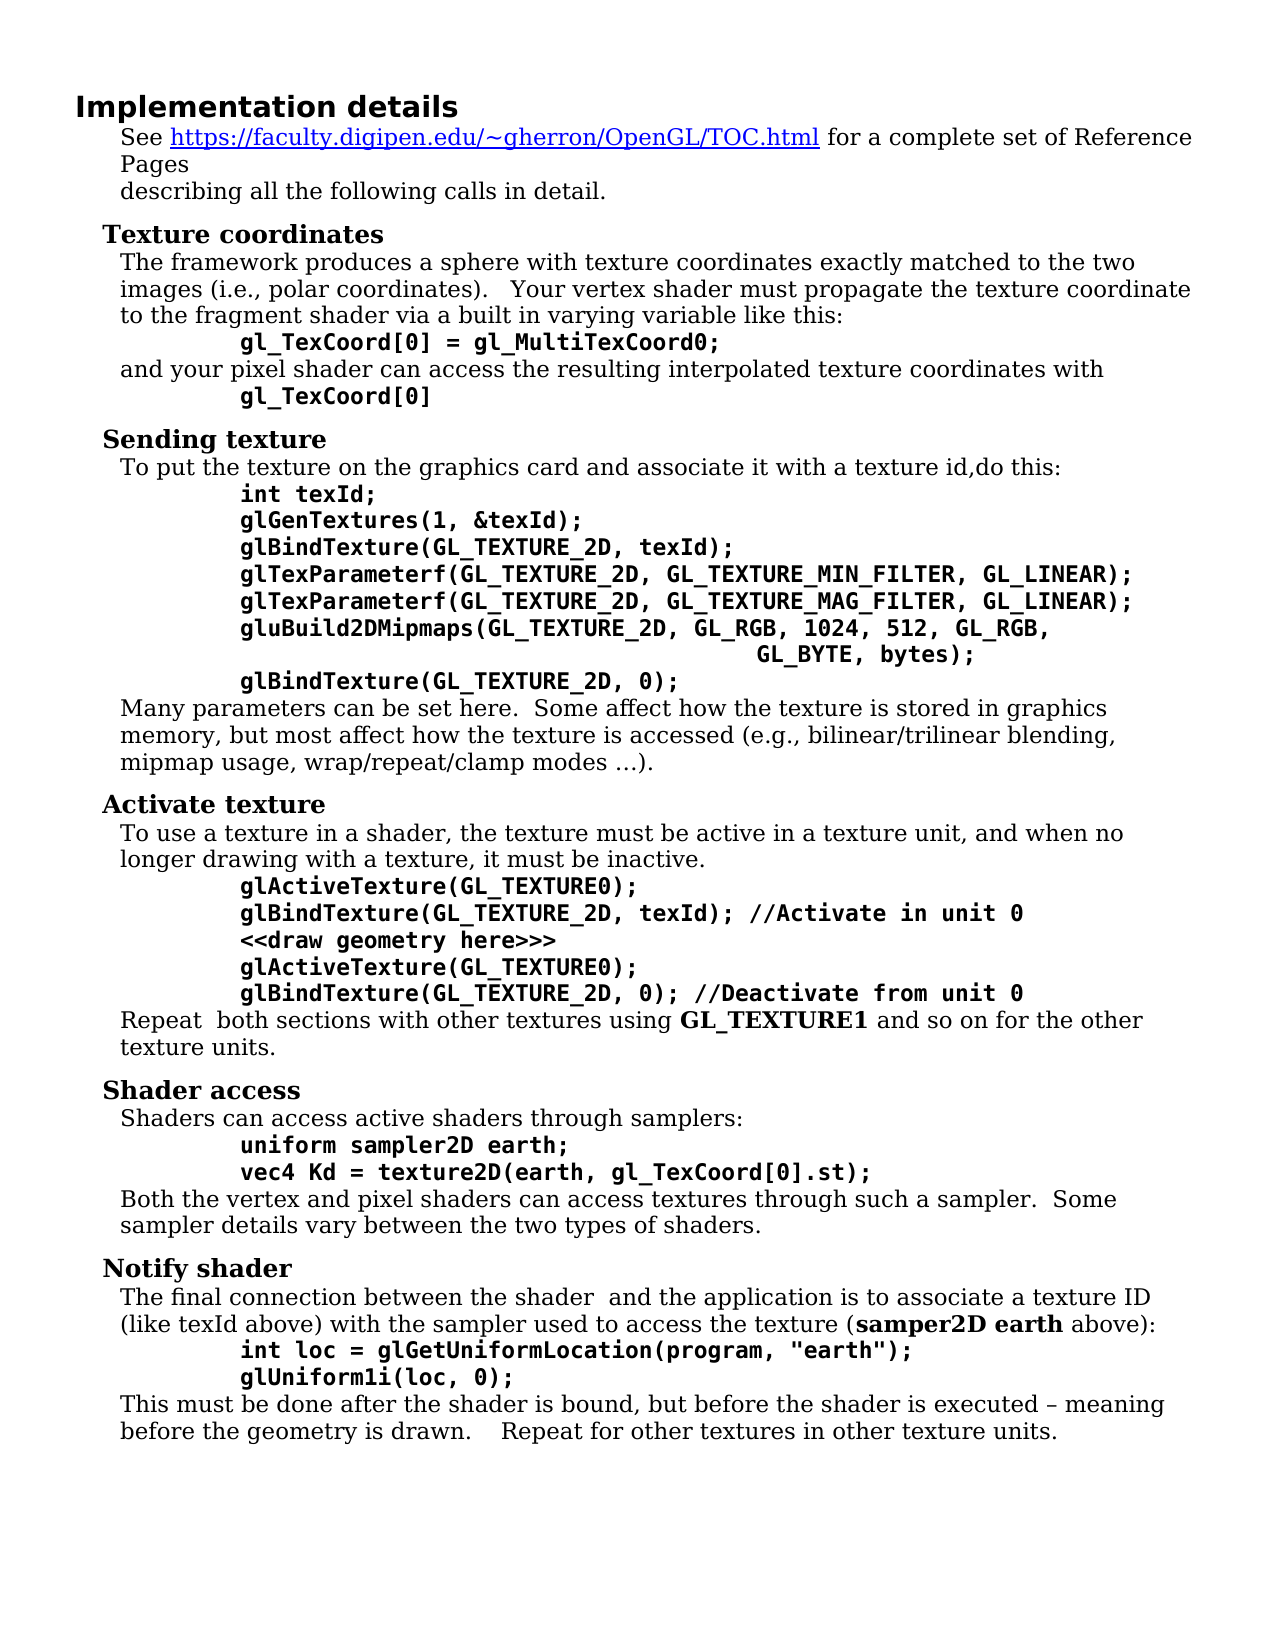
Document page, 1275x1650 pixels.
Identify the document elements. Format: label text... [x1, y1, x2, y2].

subtitle Sending texture [102, 425, 1200, 454]
subtitle Texture coordinates [102, 219, 1200, 249]
text See https://faculty.digipen.edu/~gherron/OpenGL/TOC.html for a complete set of Reference Pages [120, 124, 1200, 178]
text glUniform1i(loc, 0); [165, 1364, 1200, 1391]
text gl_TexCoord[0] = gl_MultiTexCoord0; [165, 329, 1200, 356]
text This must be done after the shader is bound, but before the shader is executed – meaning before the geometry is drawn. Repeat for other textures in other texture units. [120, 1391, 1200, 1445]
text Shaders can access active shaders through samplers: [120, 1106, 1200, 1132]
text glActiveTexture(GL_TEXTURE0); [165, 954, 1200, 981]
subtitle Shader access [102, 1076, 1200, 1106]
text <<draw geometry here>>> [165, 927, 1200, 954]
text int texId; [165, 481, 1200, 508]
text gl_TexCoord[0] [165, 383, 1200, 410]
text glTexParameterf(GL_TEXTURE_2D, GL_TEXTURE_MIN_FILTER, GL_LINEAR); [165, 561, 1200, 588]
text and your pixel shader can access the resulting interpolated texture coordinates with [120, 356, 1200, 383]
text The framework produces a sphere with texture coordinates exactly matched to the two images (i.e., polar coordinates). Your vertex shader must propagate the texture coordinate to the fragment shader via a built in varying variable like this: [120, 249, 1200, 329]
text Repeat both sections with other textures using GL_TEXTURE1 and so on for the other texture units. [120, 1007, 1200, 1061]
subtitle Activate texture [102, 790, 1200, 820]
text Many parameters can be set here. Some affect how the texture is stored in graphics memory, but most affect how the texture is accessed (e.g., bilinear/trilinear blending, mipmap usage, wrap/repeat/clamp modes …). [120, 695, 1200, 775]
text glGenTextures(1, &texId); [165, 508, 1200, 534]
text Both the vertex and pixel shaders can access textures through such a sampler. Some sampler details vary between the two types of shaders. [120, 1186, 1200, 1239]
text glActiveTexture(GL_TEXTURE0); [165, 873, 1200, 900]
text uniform sampler2D earth; [165, 1132, 1200, 1159]
text describing all the following calls in detail. [120, 178, 1200, 204]
text glBindTexture(GL_TEXTURE_2D, texId); [165, 534, 1200, 561]
text vec4 Kd = texture2D(earth, gl_TexCoord[0].st); [165, 1159, 1200, 1186]
text GL_BYTE, bytes); [165, 642, 1200, 668]
subtitle Implementation details [75, 90, 1200, 124]
text gluBuild2DMipmaps(GL_TEXTURE_2D, GL_RGB, 1024, 512, GL_RGB, [165, 615, 1200, 642]
text To use a texture in a shader, the texture must be active in a texture unit, and when no longer drawing with a texture, it must be inactive. [120, 820, 1200, 873]
text The final connection between the shader and the application is to associate a texture ID (like texId above) with the sampler used to access the texture (samper2D earth above): [120, 1284, 1200, 1338]
subtitle Notify shader [102, 1254, 1200, 1284]
text glBindTexture(GL_TEXTURE_2D, 0); [165, 668, 1200, 695]
text glTexParameterf(GL_TEXTURE_2D, GL_TEXTURE_MAG_FILTER, GL_LINEAR); [165, 588, 1200, 615]
text To put the texture on the graphics card and associate it with a texture id,do this: [120, 454, 1200, 481]
text glBindTexture(GL_TEXTURE_2D, texId); //Activate in unit 0 [165, 900, 1200, 927]
text glBindTexture(GL_TEXTURE_2D, 0); //Deactivate from unit 0 [165, 981, 1200, 1007]
text int loc = glGetUniformLocation(program, "earth"); [165, 1338, 1200, 1364]
